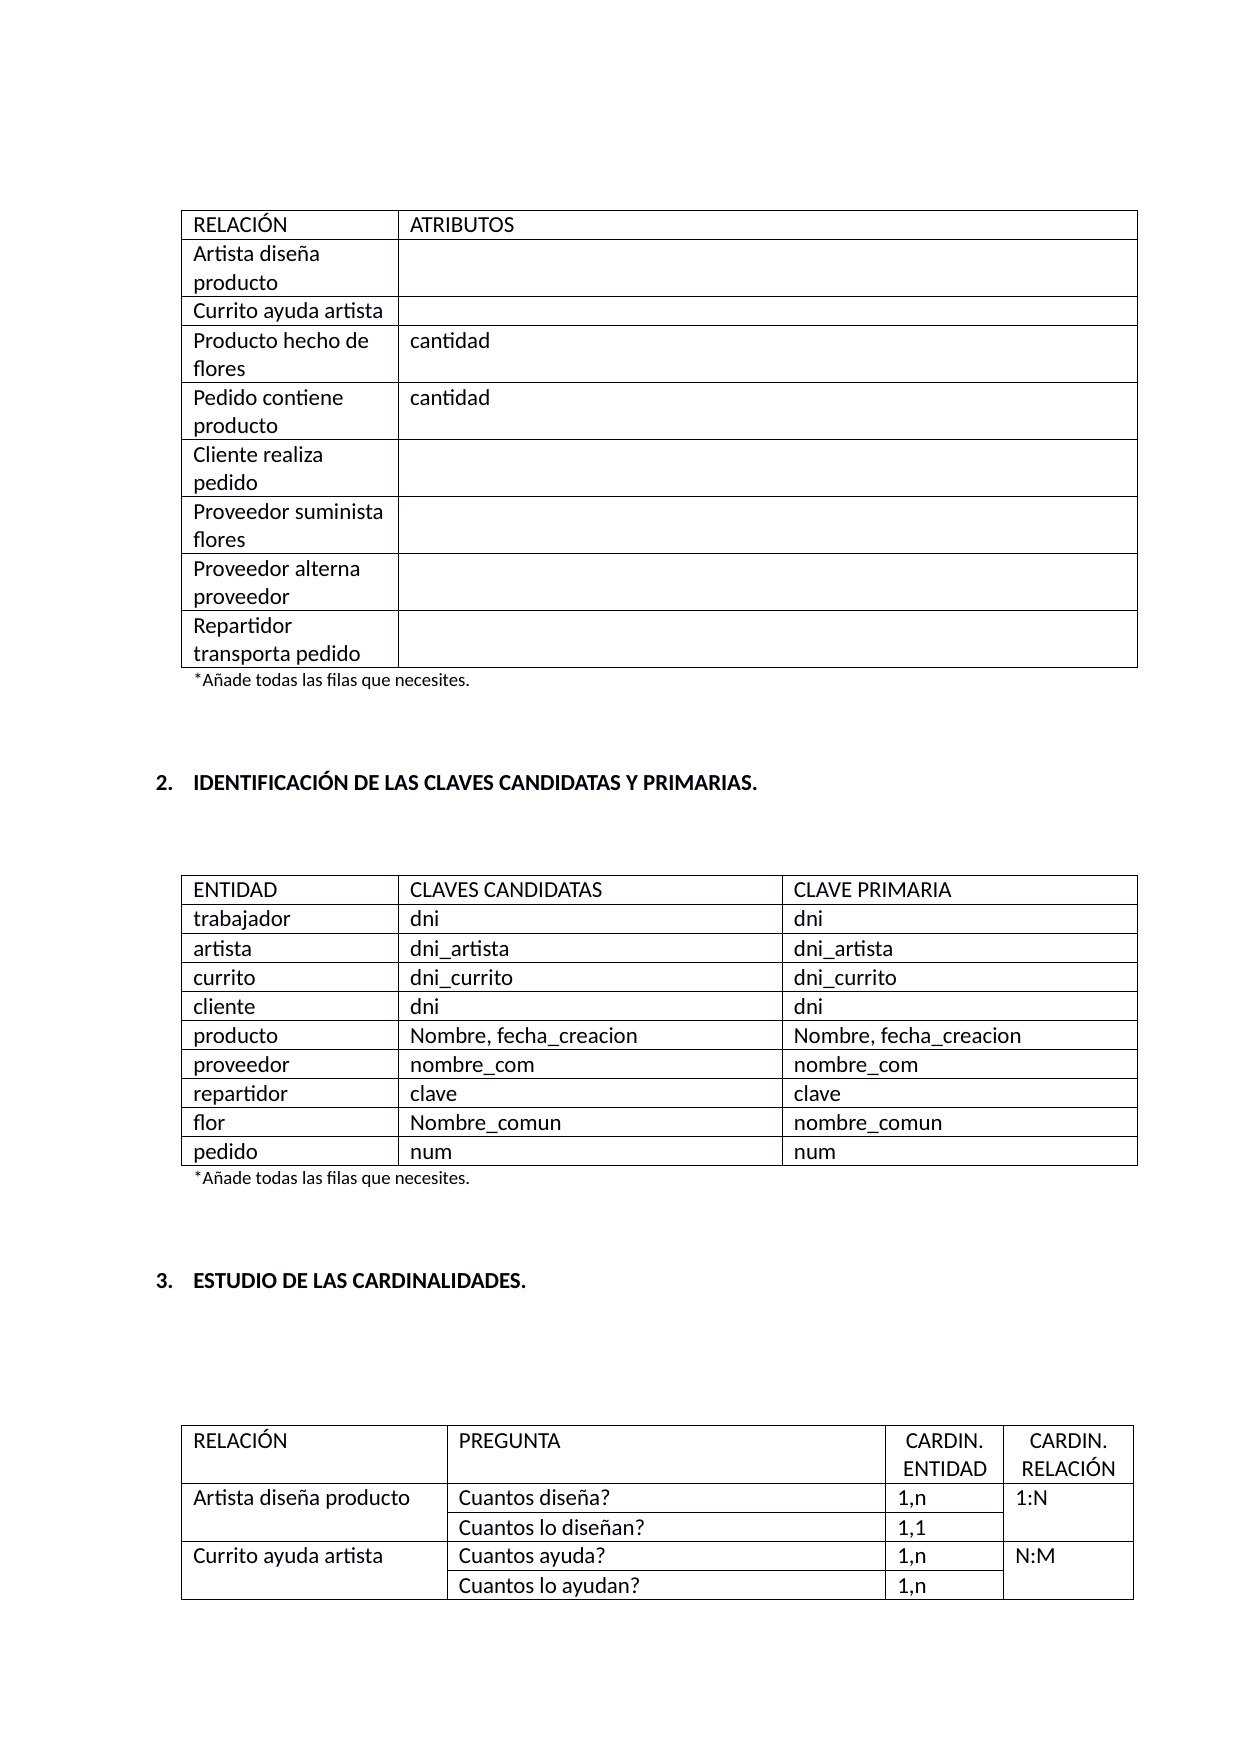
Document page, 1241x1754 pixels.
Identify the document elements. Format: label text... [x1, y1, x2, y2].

table_cell Artista diseña producto [182, 240, 398, 296]
table_cell Cuantos lo diseñan? [448, 1513, 885, 1541]
table_cell artista [182, 934, 398, 962]
table_header CARDIN. ENTIDAD [886, 1426, 1003, 1482]
table_cell num [399, 1137, 782, 1165]
table_cell [399, 497, 1137, 553]
table_cell dni_artista [783, 934, 1137, 962]
table_header CARDIN. RELACIÓN [1004, 1426, 1133, 1482]
table_cell Cuantos lo ayudan? [448, 1571, 885, 1599]
table_cell 1,n [886, 1571, 1003, 1599]
table_cell cantidad [399, 383, 1137, 439]
table_cell clave [399, 1079, 782, 1107]
table_cell Cuantos ayuda? [448, 1542, 885, 1570]
list ESTUDIO DE LAS CARDINALIDADES. [156, 1266, 1122, 1294]
table_cell Producto hecho de flores [182, 326, 398, 382]
table_header RELACIÓN [182, 1426, 447, 1482]
table_cell dni_currito [783, 963, 1137, 991]
table_cell N:M [1004, 1542, 1133, 1599]
list IDENTIFICACIÓN DE LAS CLAVES CANDIDATAS Y PRIMARIAS. [156, 768, 1122, 796]
table_header RELACIÓN [182, 211, 398, 238]
table_header CLAVE PRIMARIA [783, 876, 1137, 903]
table_cell [399, 554, 1137, 610]
table_cell Nombre_comun [399, 1108, 782, 1136]
table_header ATRIBUTOS [399, 211, 1137, 238]
table_cell repartidor [182, 1079, 398, 1107]
table_cell dni_artista [399, 934, 782, 962]
table_cell cliente [182, 992, 398, 1020]
table_cell 1:N [1004, 1484, 1133, 1541]
table_cell [399, 297, 1137, 325]
table_cell Currito ayuda artista [182, 1542, 447, 1599]
table_cell Proveedor alterna proveedor [182, 554, 398, 610]
table_cell trabajador [182, 905, 398, 933]
table_cell currito [182, 963, 398, 991]
table_cell 1,n [886, 1542, 1003, 1570]
table_cell dni_currito [399, 963, 782, 991]
table_cell pedido [182, 1137, 398, 1165]
table_header ENTIDAD [182, 876, 398, 903]
table_cell clave [783, 1079, 1137, 1107]
table_cell Nombre, fecha_creacion [399, 1021, 782, 1049]
table_cell Pedido contiene producto [182, 383, 398, 439]
table_header CLAVES CANDIDATAS [399, 876, 782, 903]
table_header PREGUNTA [448, 1426, 885, 1482]
table_cell proveedor [182, 1050, 398, 1078]
table_cell 1,1 [886, 1513, 1003, 1541]
table_cell flor [182, 1108, 398, 1136]
table_cell producto [182, 1021, 398, 1049]
table_cell Currito ayuda artista [182, 297, 398, 325]
table_cell dni [399, 905, 782, 933]
table_cell Cliente realiza pedido [182, 440, 398, 496]
table_cell nombre_comun [783, 1108, 1137, 1136]
table_cell Proveedor suminista flores [182, 497, 398, 553]
table_cell cantidad [399, 326, 1137, 382]
table_cell Artista diseña producto [182, 1484, 447, 1541]
table_cell nombre_com [783, 1050, 1137, 1078]
table_cell Cuantos diseña? [448, 1484, 885, 1512]
list *Añade todas las filas que necesites. [193, 1166, 1122, 1189]
table_cell [399, 611, 1137, 667]
table_cell [399, 240, 1137, 296]
table_cell dni [783, 992, 1137, 1020]
table_cell [399, 440, 1137, 496]
table_cell num [783, 1137, 1137, 1165]
table_cell dni [399, 992, 782, 1020]
table_cell nombre_com [399, 1050, 782, 1078]
table_cell 1,n [886, 1484, 1003, 1512]
table_cell Repartidor transporta pedido [182, 611, 398, 667]
list *Añade todas las filas que necesites. [193, 668, 1122, 691]
table_cell Nombre, fecha_creacion [783, 1021, 1137, 1049]
table_cell dni [783, 905, 1137, 933]
